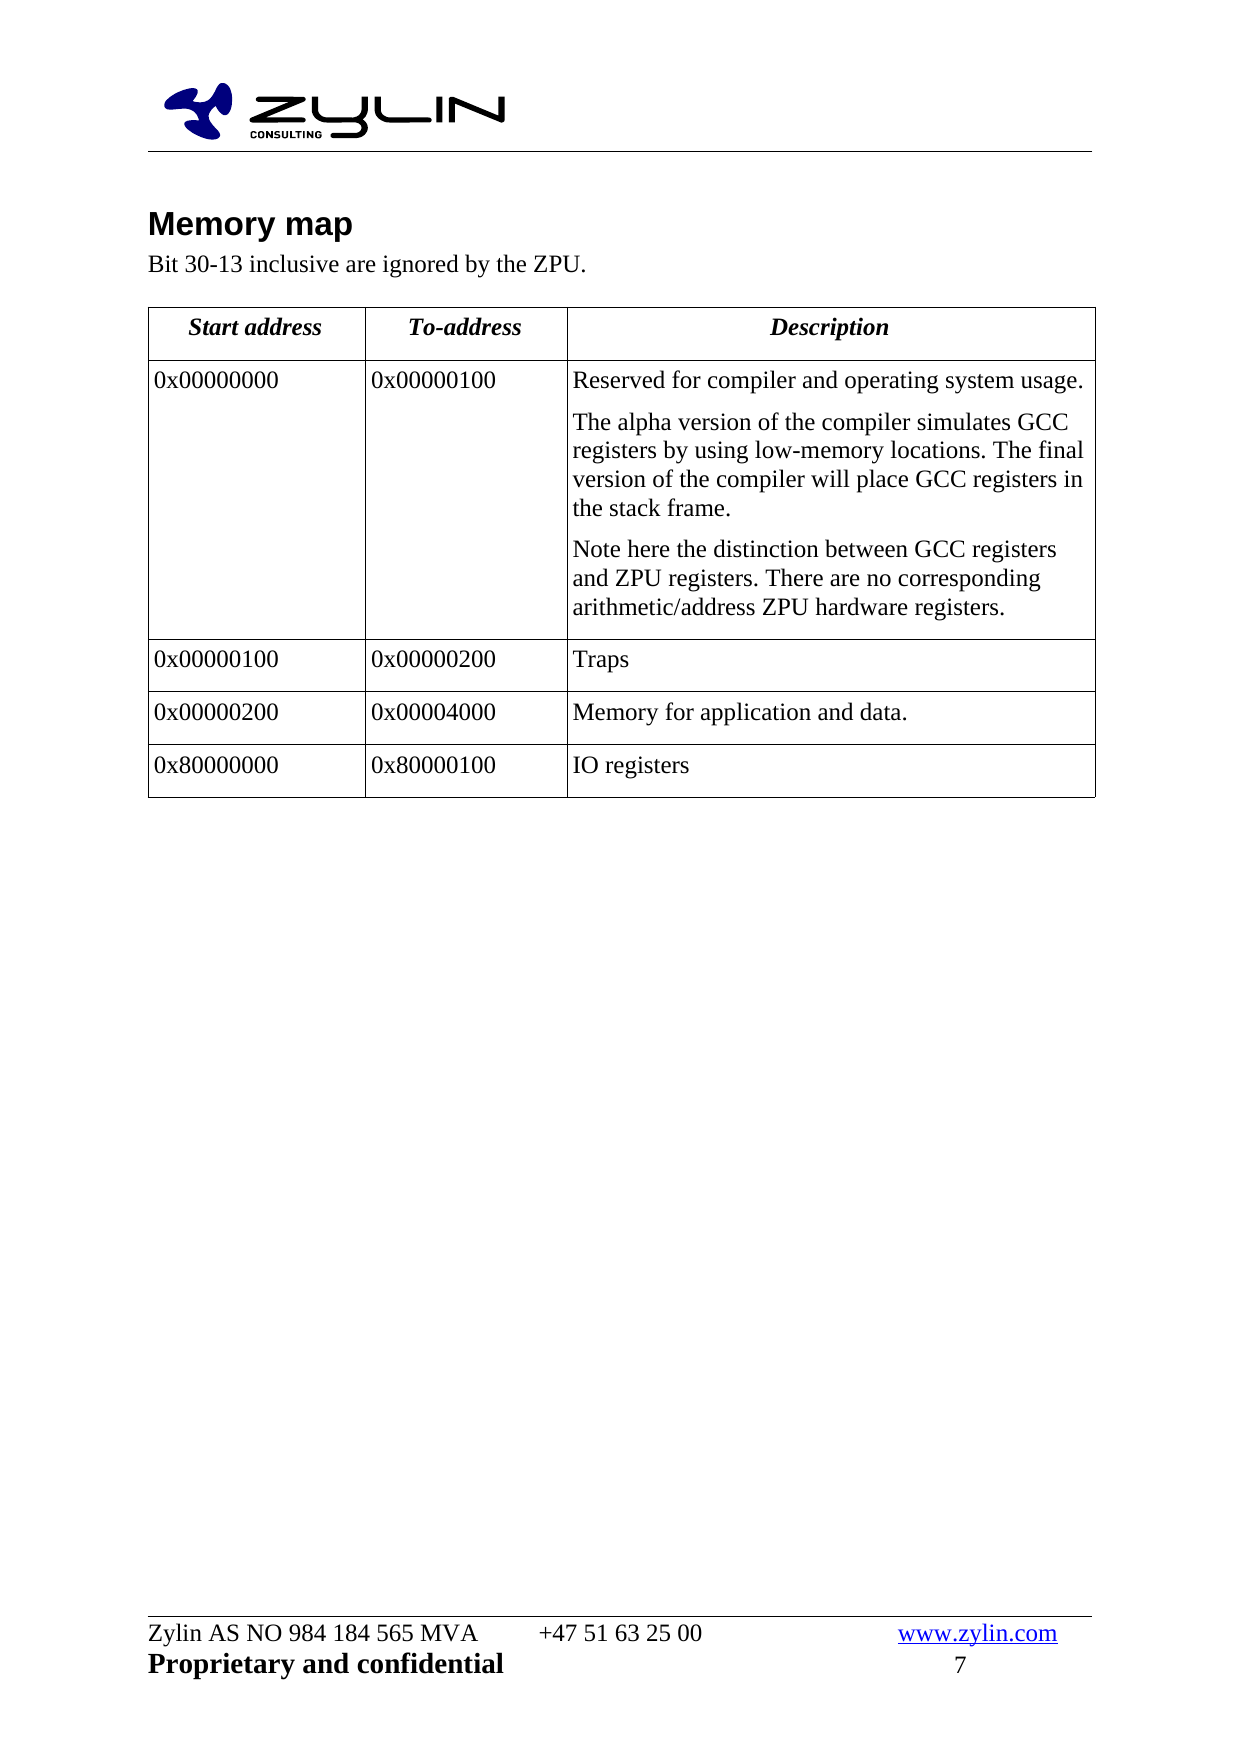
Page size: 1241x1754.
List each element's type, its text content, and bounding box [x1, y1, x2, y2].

table_cell Traps [568, 640, 1095, 691]
table_cell IO registers [568, 745, 1095, 797]
table_cell Memory for application and data. [568, 692, 1095, 744]
table_header Start address [149, 308, 365, 359]
table_cell 0x00004000 [366, 692, 567, 744]
table_cell 0x00000100 [149, 640, 365, 691]
table_cell Reserved for compiler and operating system usage. The alpha version of the compiler simulates GCC registers by using low-memory locations. The final version of the compiler will place GCC registers in the stack frame. Note here the distinction between GCC registers and ZPU registers. There are no corresponding arithmetic/address ZPU hardware registers. [568, 361, 1095, 638]
table_cell 0x00000000 [149, 361, 365, 638]
text Bit 30-13 inclusive are ignored by the ZPU. [148, 249, 1092, 278]
table_cell 0x00000200 [366, 640, 567, 691]
table_cell 0x80000000 [149, 745, 365, 797]
table_cell 0x00000200 [149, 692, 365, 744]
table_cell 0x00000100 [366, 361, 567, 638]
table_header To-address [366, 308, 567, 359]
table_cell 0x80000100 [366, 745, 567, 797]
subtitle Memory map [148, 204, 1092, 243]
table_header Description [568, 308, 1095, 359]
